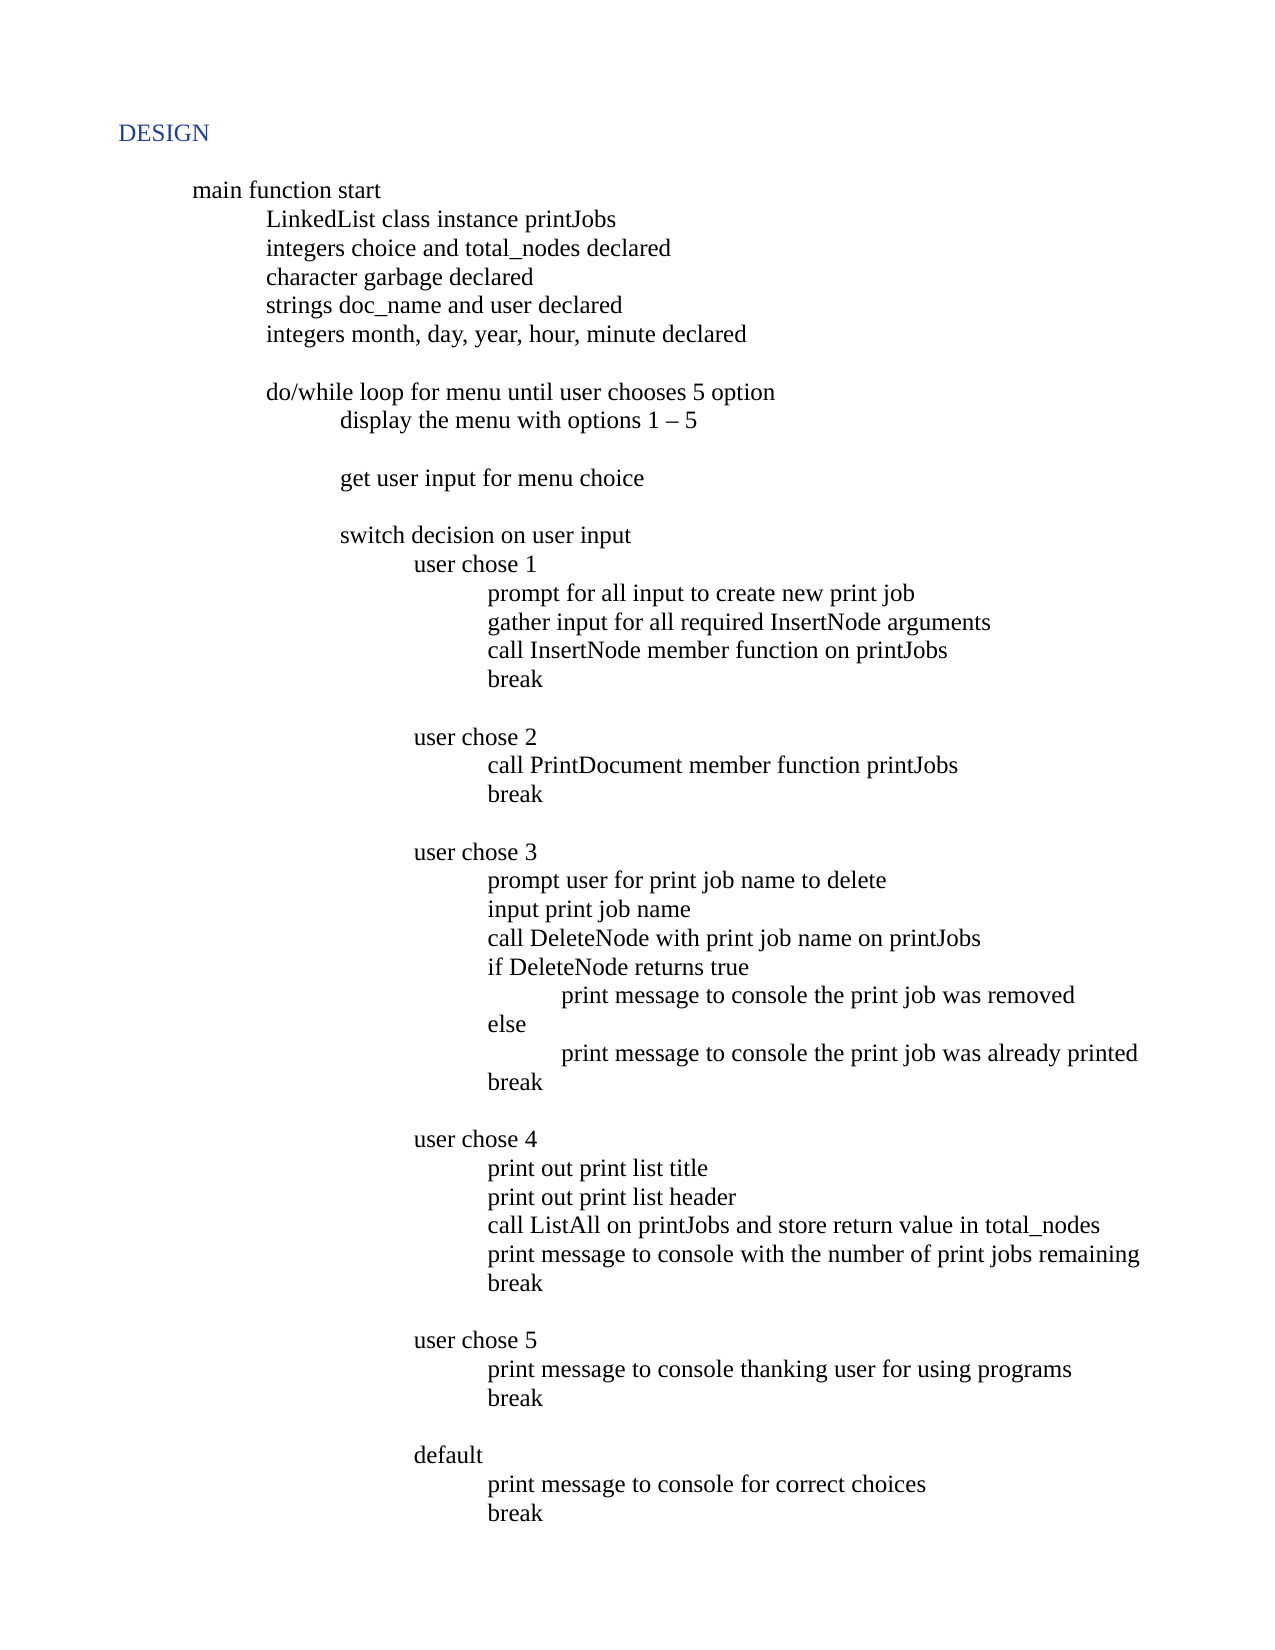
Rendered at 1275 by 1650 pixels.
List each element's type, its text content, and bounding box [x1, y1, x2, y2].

text break [118, 1498, 1157, 1527]
text call DeleteNode with print job name on printJobs [118, 923, 1157, 952]
text print message to console the print job was already printed [118, 1038, 1157, 1067]
text call InsertNode member function on printJobs [118, 636, 1157, 664]
text print message to console the print job was removed [118, 981, 1157, 1009]
text main function start [118, 176, 1157, 204]
text break [118, 1268, 1157, 1297]
text break [118, 664, 1157, 693]
text integers month, day, year, hour, minute declared [118, 319, 1157, 348]
text switch decision on user input [118, 521, 1157, 549]
text print message to console thanking user for using programs break [118, 1354, 1157, 1412]
text input print job name [118, 894, 1157, 923]
text call PrintDocument member function printJobs [118, 751, 1157, 779]
text LinkedList class instance printJobs [118, 204, 1157, 233]
text print message to console with the number of print jobs remaining [118, 1239, 1157, 1268]
text else [118, 1009, 1157, 1038]
text print out print list title [118, 1153, 1157, 1182]
text integers choice and total_nodes declared [118, 233, 1157, 262]
text print message to console for correct choices [118, 1469, 1157, 1498]
text break [118, 1067, 1157, 1096]
text print out print list header [118, 1182, 1157, 1211]
text call ListAll on printJobs and store return value in total_nodes [118, 1211, 1157, 1239]
text prompt for all input to create new print job [118, 578, 1157, 607]
text user chose 3 [118, 837, 1157, 866]
text user chose 2 [118, 722, 1157, 751]
text do/while loop for menu until user chooses 5 option [118, 377, 1157, 406]
text prompt user for print job name to delete [118, 866, 1157, 894]
text get user input for menu choice [118, 463, 1157, 492]
text user chose 5 [118, 1326, 1157, 1354]
text user chose 4 [118, 1124, 1157, 1153]
text strings doc_name and user declared [118, 291, 1157, 319]
text default [118, 1441, 1157, 1469]
text DESIGN [118, 118, 1157, 147]
text character garbage declared [118, 262, 1157, 291]
text if DeleteNode returns true [118, 952, 1157, 981]
text display the menu with options 1 – 5 [118, 406, 1157, 434]
text break [118, 779, 1157, 808]
text gather input for all required InsertNode arguments [118, 607, 1157, 636]
text user chose 1 [118, 549, 1157, 578]
